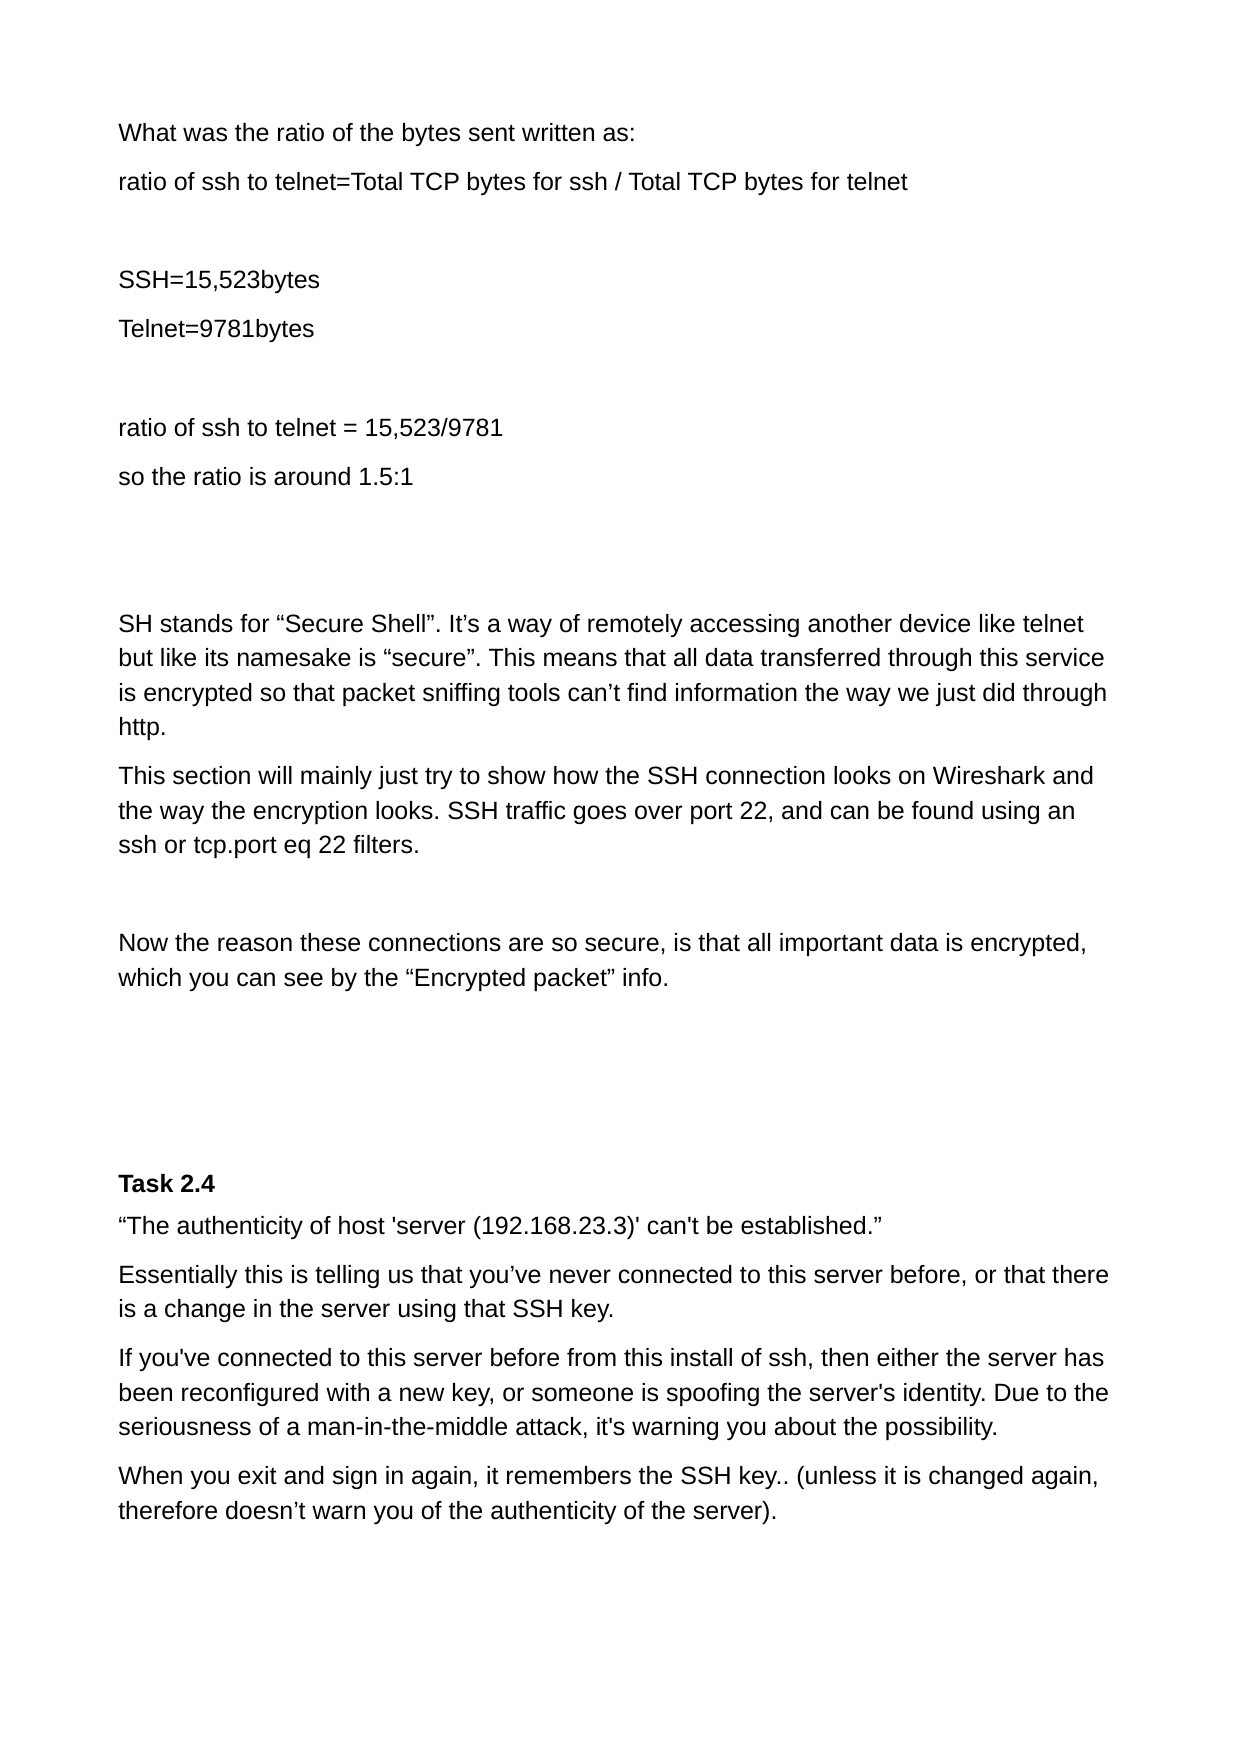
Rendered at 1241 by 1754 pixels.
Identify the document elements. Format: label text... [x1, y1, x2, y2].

text If you've connected to this server before from this install of ssh, then either the server has been reconfigured with a new key, or someone is spoofing the server's identity. Due to the seriousness of a man-in-the-middle attack, it's warning you about the possibility. [118, 1343, 1122, 1441]
text “The authenticity of host 'server (192.168.23.3)' can't be established.” [118, 1211, 1122, 1239]
text SSH=15,523bytes [118, 265, 1122, 294]
text Telnet=9781bytes [118, 314, 1122, 343]
text Essentially this is telling us that you’ve never connected to this server before, or that there is a change in the server using that SSH key. [118, 1260, 1122, 1323]
text When you exit and sign in again, it remembers the SSH key.. (unless it is changed again, therefore doesn’t warn you of the authenticity of the server). [118, 1461, 1122, 1524]
text ratio of ssh to telnet=Total TCP bytes for ssh / Total TCP bytes for telnet [118, 167, 1122, 196]
subtitle Task 2.4 [118, 1169, 1122, 1198]
text SH stands for “Secure Shell”. It’s a way of remotely accessing another device like telnet but like its namesake is “secure”. This means that all data transferred through this service is encrypted so that packet sniffing tools can’t find information the way we just did through http. [118, 609, 1122, 741]
text What was the ratio of the bytes sent written as: [118, 118, 1122, 147]
text This section will mainly just try to show how the SSH connection looks on Wireshark and the way the encryption looks. SSH traffic goes over port 22, and can be found using an ssh or tcp.port eq 22 filters. [118, 761, 1122, 859]
text ratio of ssh to telnet = 15,523/9781 [118, 412, 1122, 441]
text Now the reason these connections are so secure, is that all important data is encrypted, which you can see by the “Encrypted packet” info. [118, 928, 1122, 992]
text so the ratio is around 1.5:1 [118, 462, 1122, 490]
